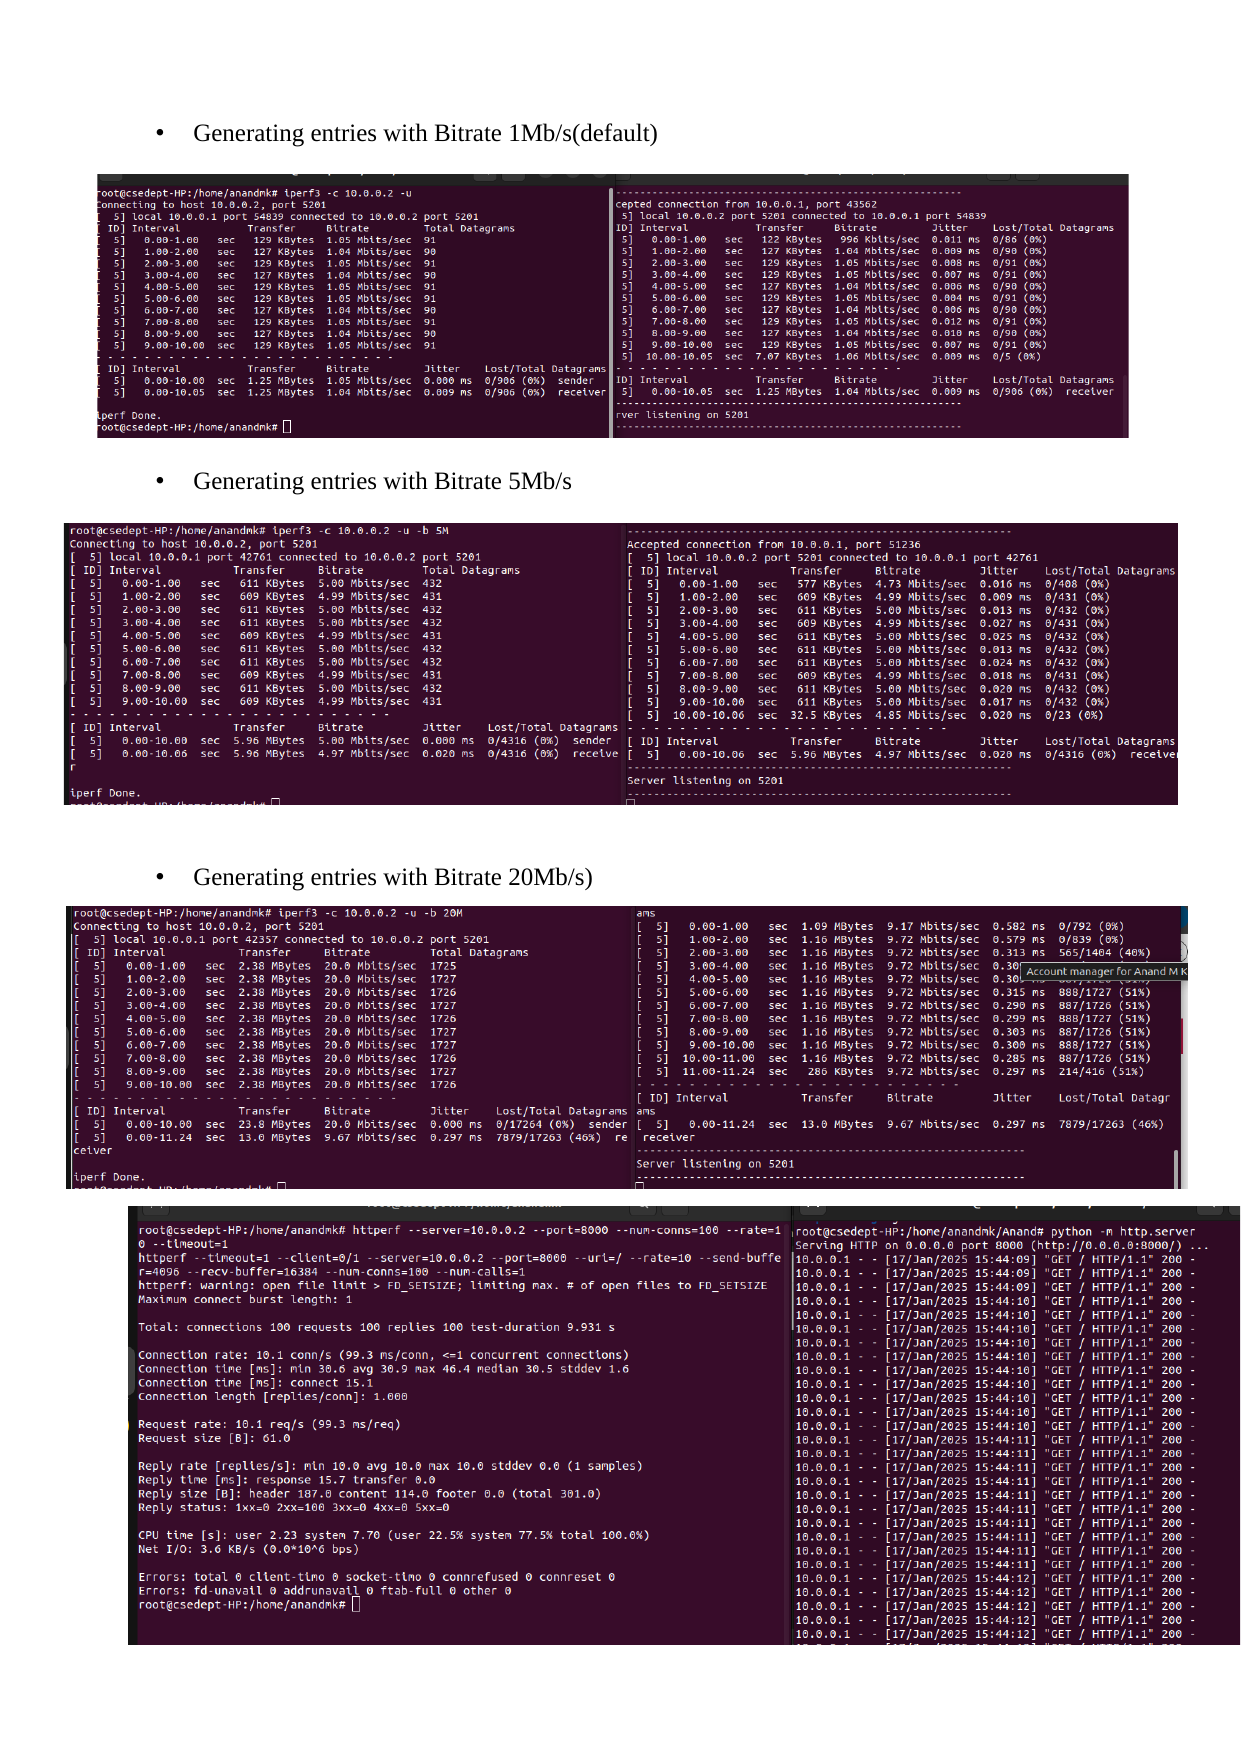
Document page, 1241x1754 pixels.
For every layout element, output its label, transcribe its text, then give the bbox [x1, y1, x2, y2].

list Generating entries with Bitrate 20Mb/s) [156, 862, 1122, 891]
list Generating entries with Bitrate 5Mb/s [156, 466, 1122, 495]
picture [97, 174, 1129, 438]
list Generating entries with Bitrate 1Mb/s(default) [156, 118, 1122, 147]
picture [63, 523, 1178, 805]
picture [128, 1206, 1241, 1645]
picture [66, 906, 1188, 1189]
